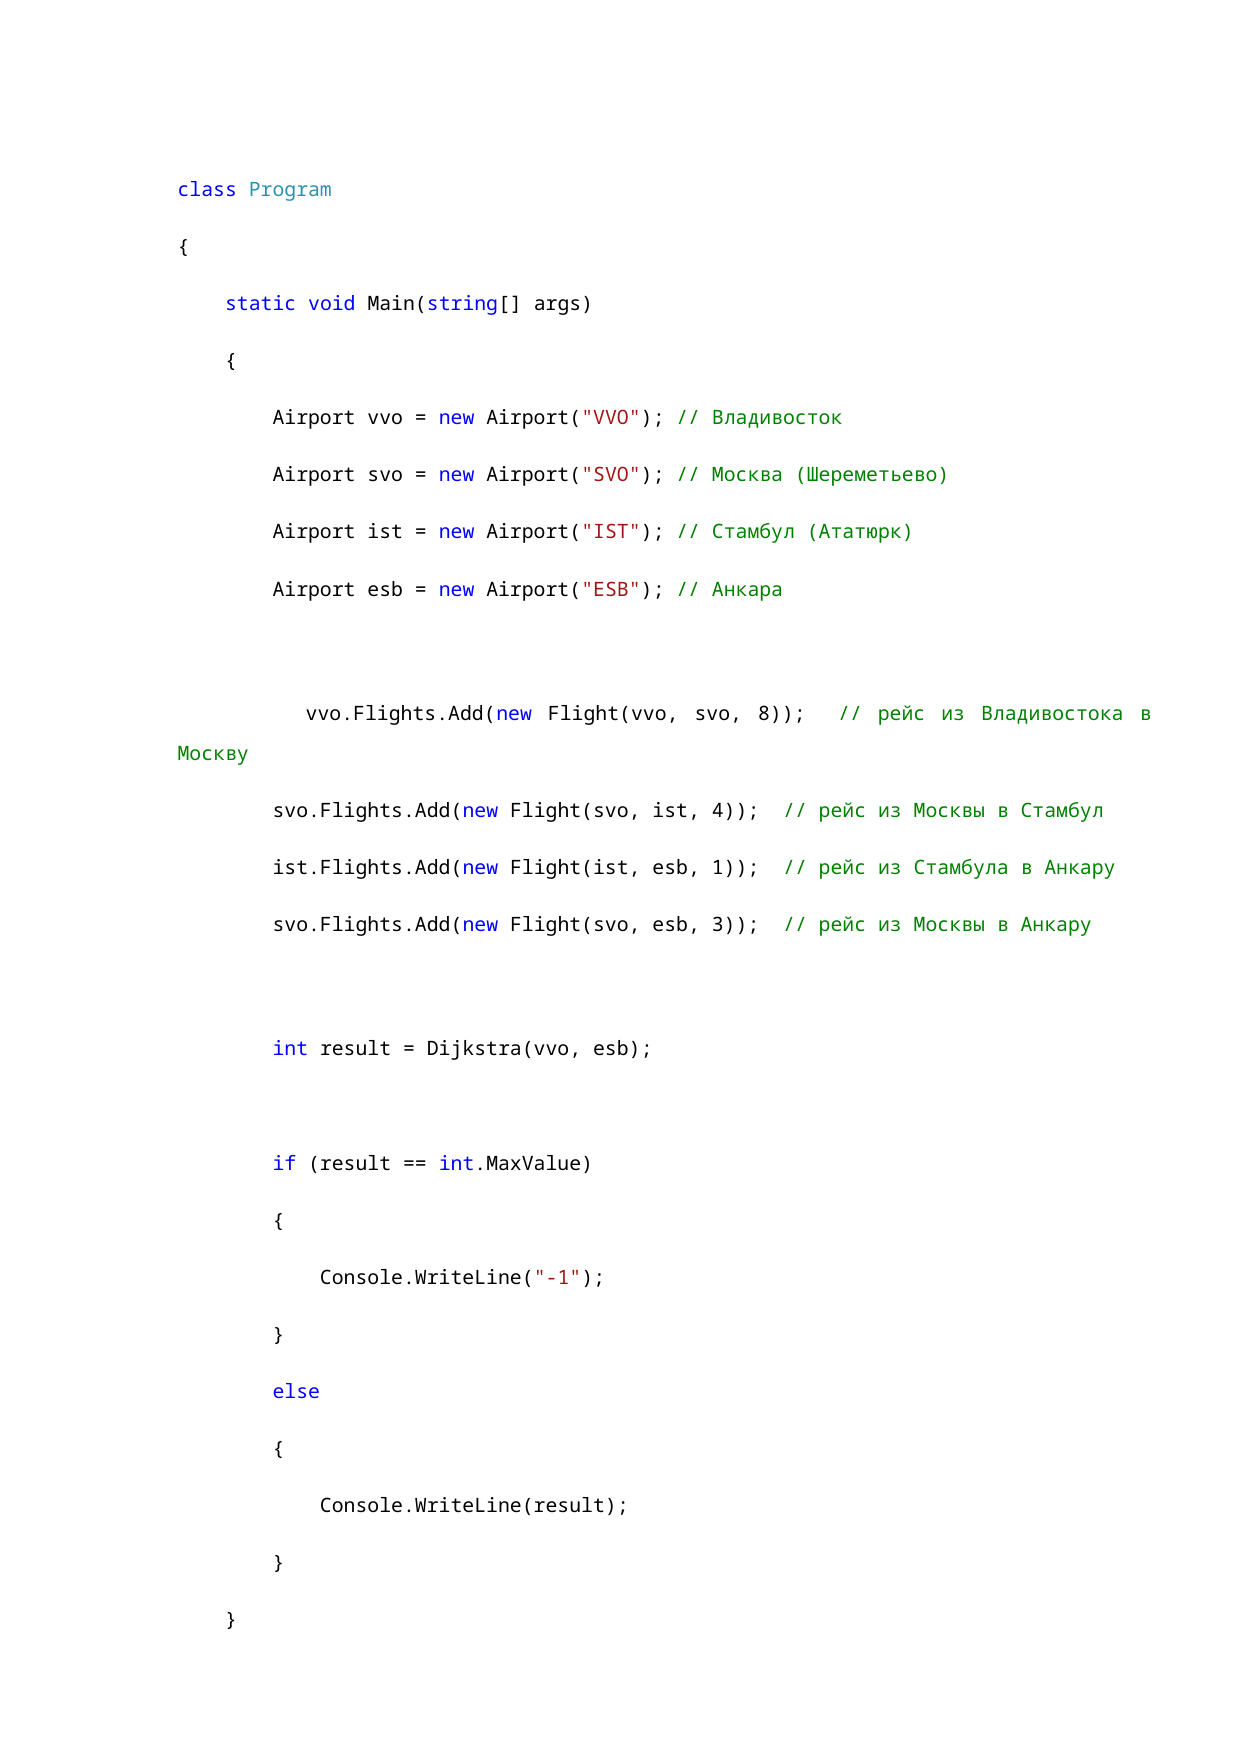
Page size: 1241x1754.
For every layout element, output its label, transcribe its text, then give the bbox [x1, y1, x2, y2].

text int result = Dijkstra(vvo, esb); [177, 1034, 1152, 1062]
text } [177, 1548, 1152, 1575]
text Console.WriteLine("-1"); [177, 1263, 1152, 1290]
text { [177, 346, 1152, 373]
text svo.Flights.Add(new Flight(svo, ist, 4)); // рейс из Москвы в Стамбул [177, 796, 1152, 823]
text if (result == int.MaxValue) [177, 1149, 1152, 1176]
text } [177, 1605, 1152, 1632]
text class Program [177, 175, 1152, 202]
text { [177, 1206, 1152, 1233]
text Airport ist = new Airport("IST"); // Стамбул (Ататюрк) [177, 518, 1152, 545]
text ist.Flights.Add(new Flight(ist, esb, 1)); // рейс из Стамбула в Анкару [177, 853, 1152, 880]
text { [177, 232, 1152, 259]
text Airport vvo = new Airport("VVO"); // Владивосток [177, 403, 1152, 431]
text Airport svo = new Airport("SVO"); // Москва (Шереметьево) [177, 461, 1152, 488]
text { [177, 1434, 1152, 1461]
text else [177, 1377, 1152, 1404]
text static void Main(string[] args) [177, 289, 1152, 316]
text } [177, 1320, 1152, 1347]
text Console.WriteLine(result); [177, 1491, 1152, 1518]
text Airport esb = new Airport("ESB"); // Анкара [177, 575, 1152, 602]
text vvo.Flights.Add(new Flight(vvo, svo, 8)); // рейс из Владивостока в Москву [177, 699, 1152, 766]
text svo.Flights.Add(new Flight(svo, esb, 3)); // рейс из Москвы в Анкару [177, 911, 1152, 937]
